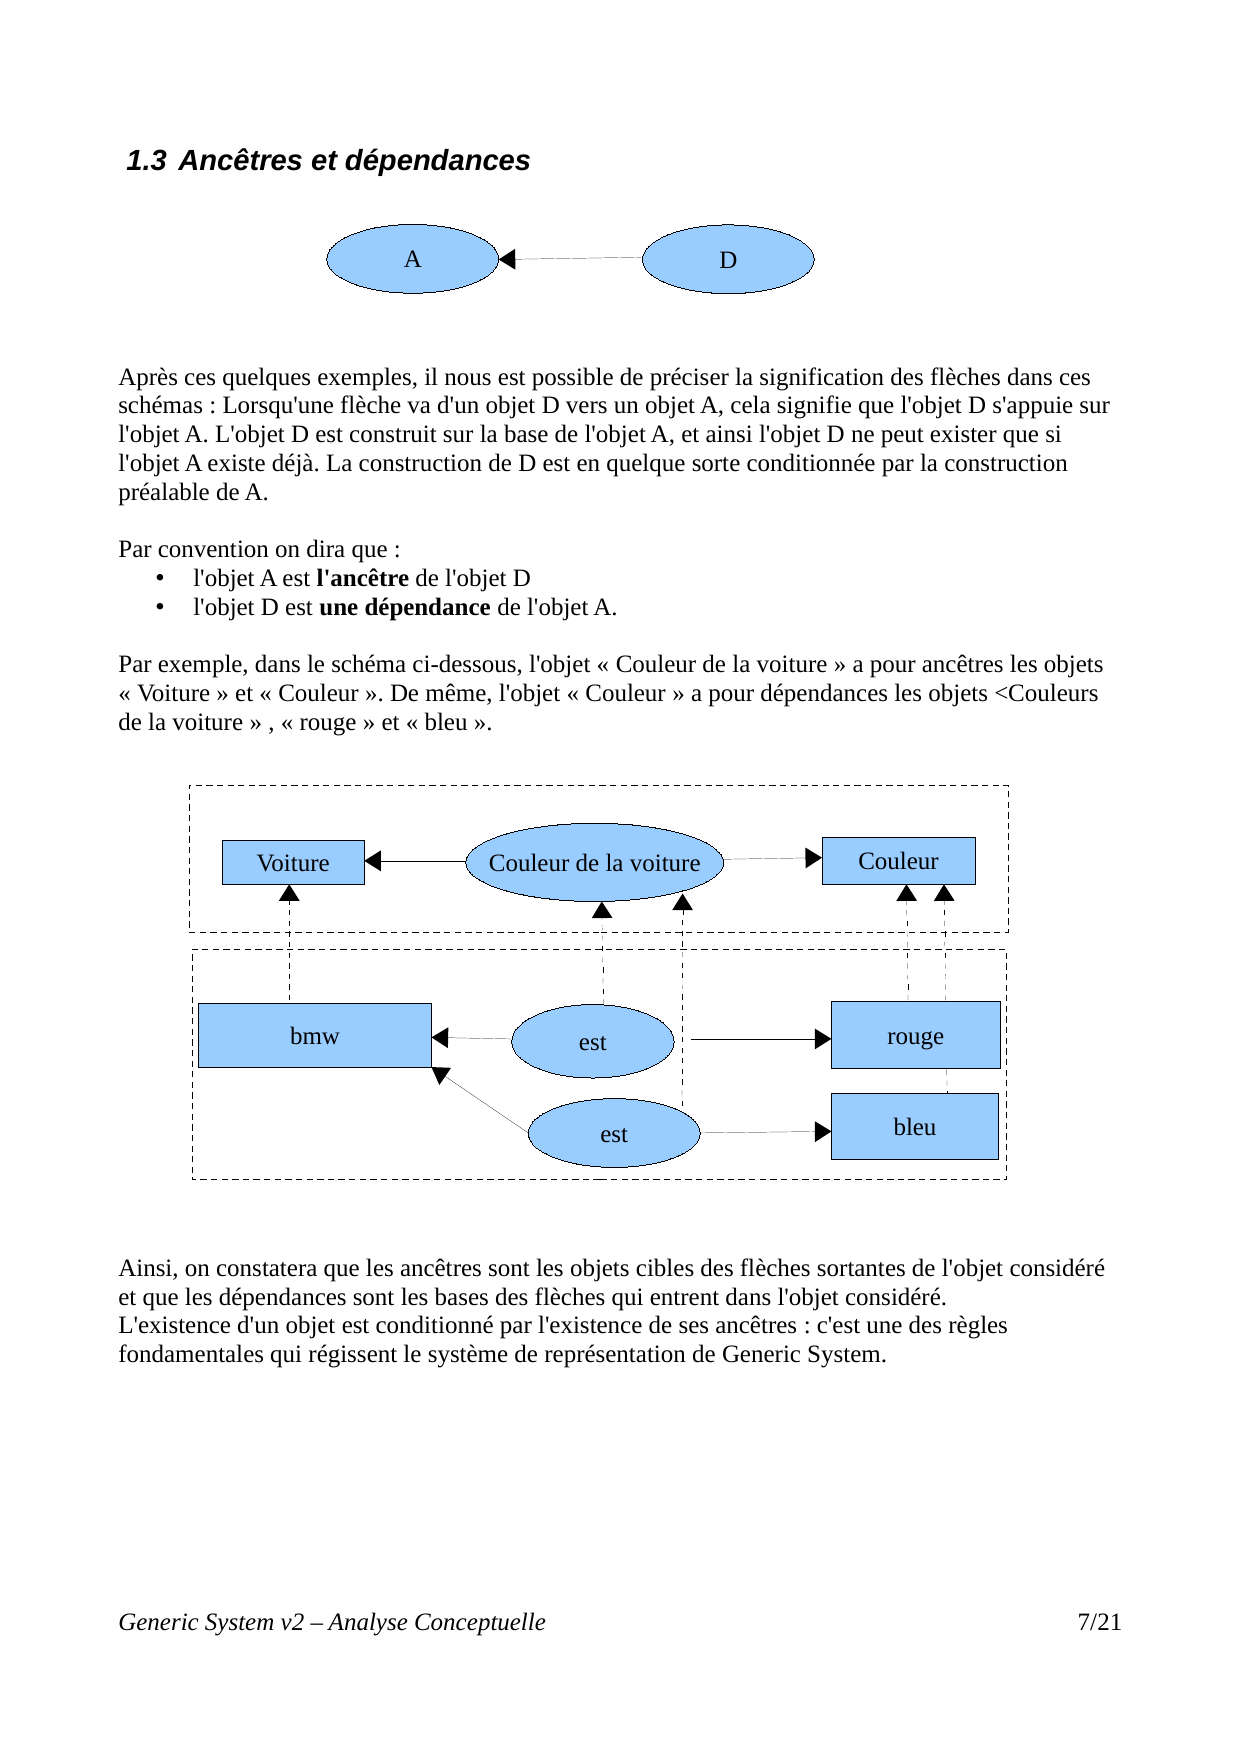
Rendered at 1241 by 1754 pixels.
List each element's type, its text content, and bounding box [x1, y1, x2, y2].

list l'objet D est une dépendance de l'objet A. [156, 592, 1122, 620]
text Par convention on dira que : [118, 534, 1122, 563]
text Après ces quelques exemples, il nous est possible de préciser la signification des flèches dans ces schémas : Lorsqu'une flèche va d'un objet D vers un objet A, cela signifie que l'objet D s'appuie sur l'objet A. L'objet D est construit sur la base de l'objet A, et ainsi l'objet D ne peut exister que si l'objet A existe déjà. La construction de D est en quelque sorte conditionnée par la construction préalable de A. [118, 362, 1122, 505]
text Par exemple, dans le schéma ci-dessous, l'objet « Couleur de la voiture » a pour ancêtres les objets « Voiture » et « Couleur ». De même, l'objet « Couleur » a pour dépendances les objets <Couleurs de la voiture » , « rouge » et « bleu ». [118, 649, 1122, 735]
subtitle Ancêtres et dépendances [118, 143, 1122, 177]
list l'objet A est l'ancêtre de l'objet D [156, 563, 1122, 592]
text L'existence d'un objet est conditionné par l'existence de ses ancêtres : c'est une des règles fondamentales qui régissent le système de représentation de Generic System. [118, 1310, 1122, 1368]
text Ainsi, on constatera que les ancêtres sont les objets cibles des flèches sortantes de l'objet considéré et que les dépendances sont les bases des flèches qui entrent dans l'objet considéré. [118, 1253, 1122, 1310]
